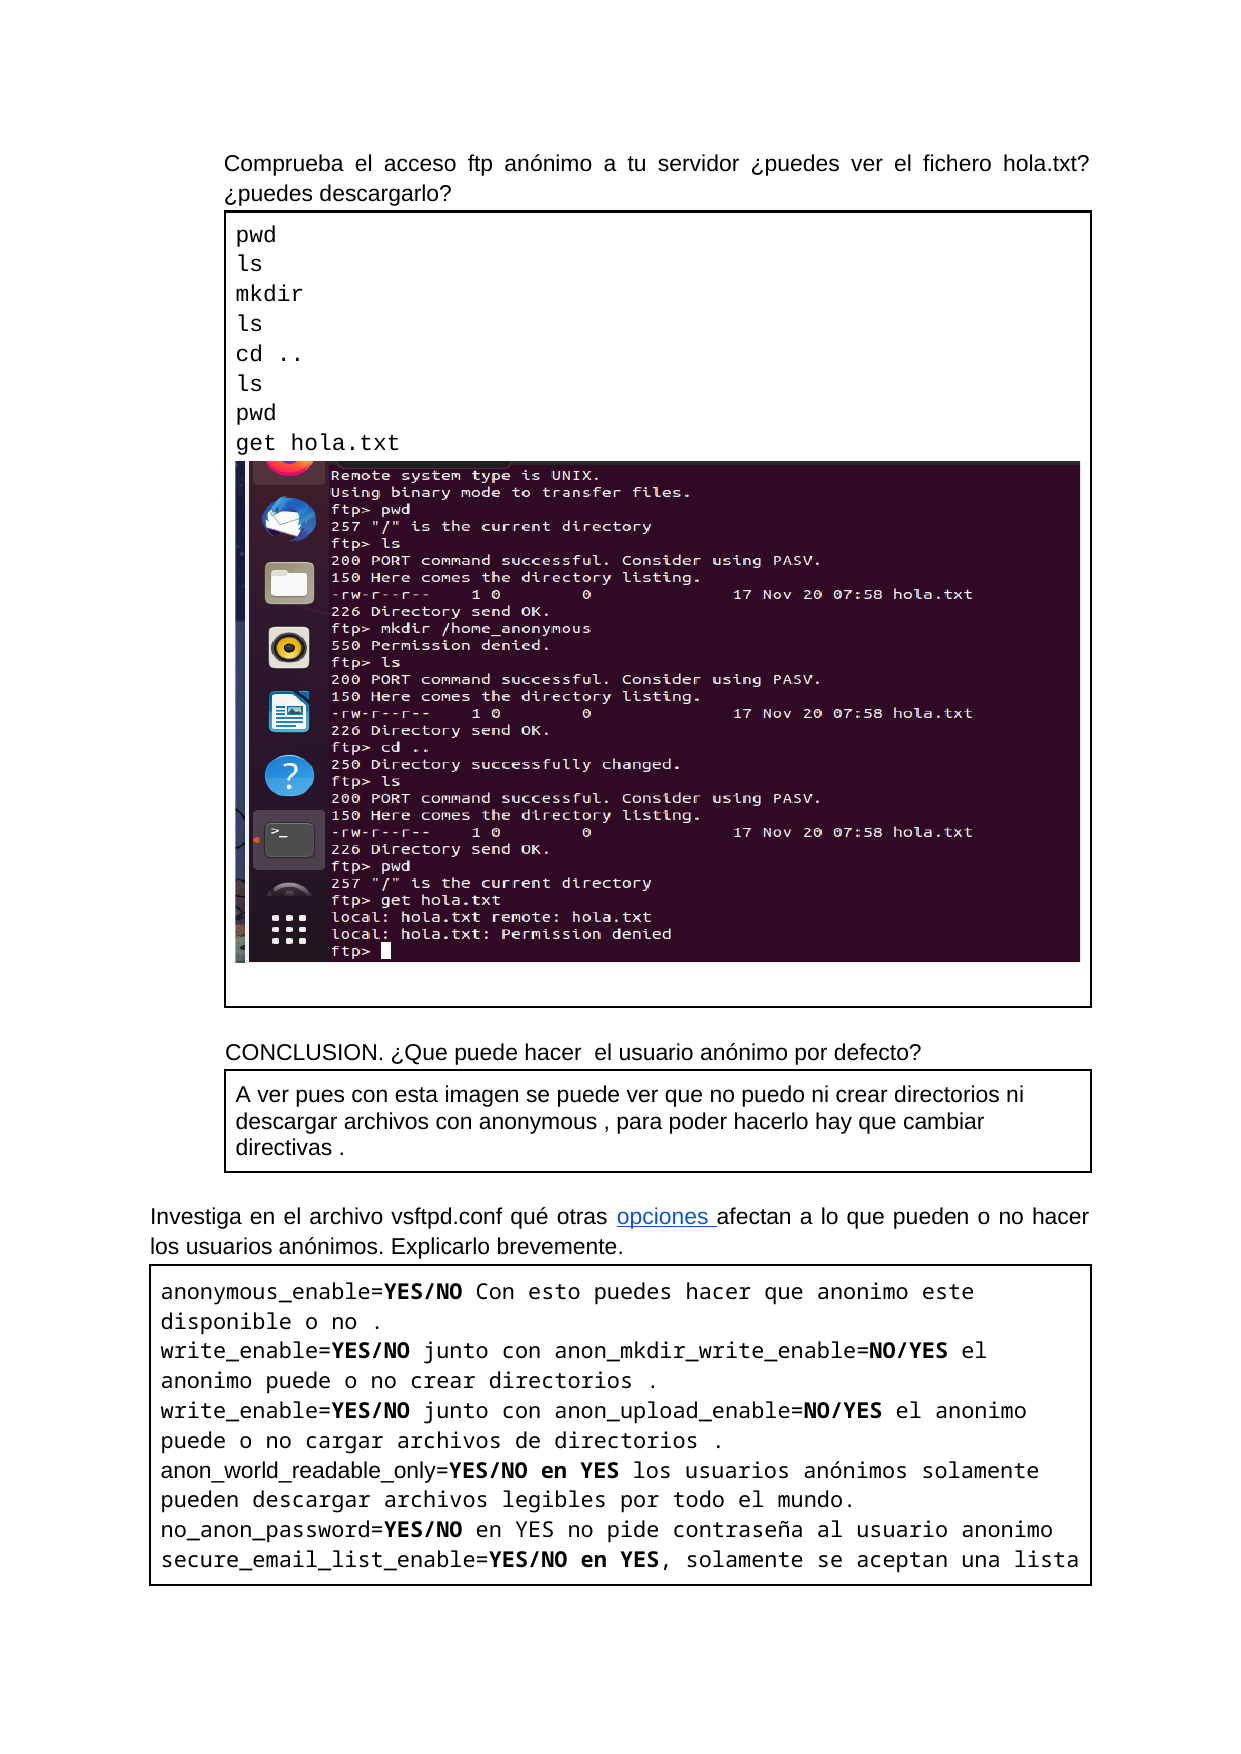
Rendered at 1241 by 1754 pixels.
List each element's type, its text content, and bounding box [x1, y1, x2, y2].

table_header pwd ls mkdir ls cd .. ls pwd get hola.txt [226, 213, 1090, 1006]
table_header anonymous_enable=YES/NO Con esto puedes hacer que anonimo este disponible o no . write_enable=YES/NO junto con anon_mkdir_write_enable=NO/YES el anonimo puede o no crear directorios . write_enable=YES/NO junto con anon_upload_enable=NO/YES el anonimo puede o no cargar archivos de directorios . anon_world_readable_only=YES/NO en YES los usuarios anónimos solamente pueden descargar archivos legibles por todo el mundo. no_anon_password=YES/NO en YES no pide contraseña al usuario anonimo secure_email_list_enable=YES/NO en YES, solamente se aceptan una lista [151, 1266, 1090, 1584]
table_header A ver pues con esta imagen se puede ver que no puedo ni crear directorios ni descargar archivos con anonymous , para poder hacerlo hay que cambiar directivas . [226, 1071, 1090, 1171]
picture [235, 461, 1080, 963]
text CONCLUSION. ¿Que puede hacer el usuario anónimo por defecto? [225, 1038, 1090, 1065]
text Investiga en el archivo vsftpd.conf qué otras opciones afectan a lo que pueden o no hacer los usuarios anónimos. Explicarlo brevemente. [150, 1203, 1090, 1259]
text Comprueba el acceso ftp anónimo a tu servidor ¿puedes ver el fichero hola.txt?¿puedes descargarlo? [224, 150, 1090, 207]
